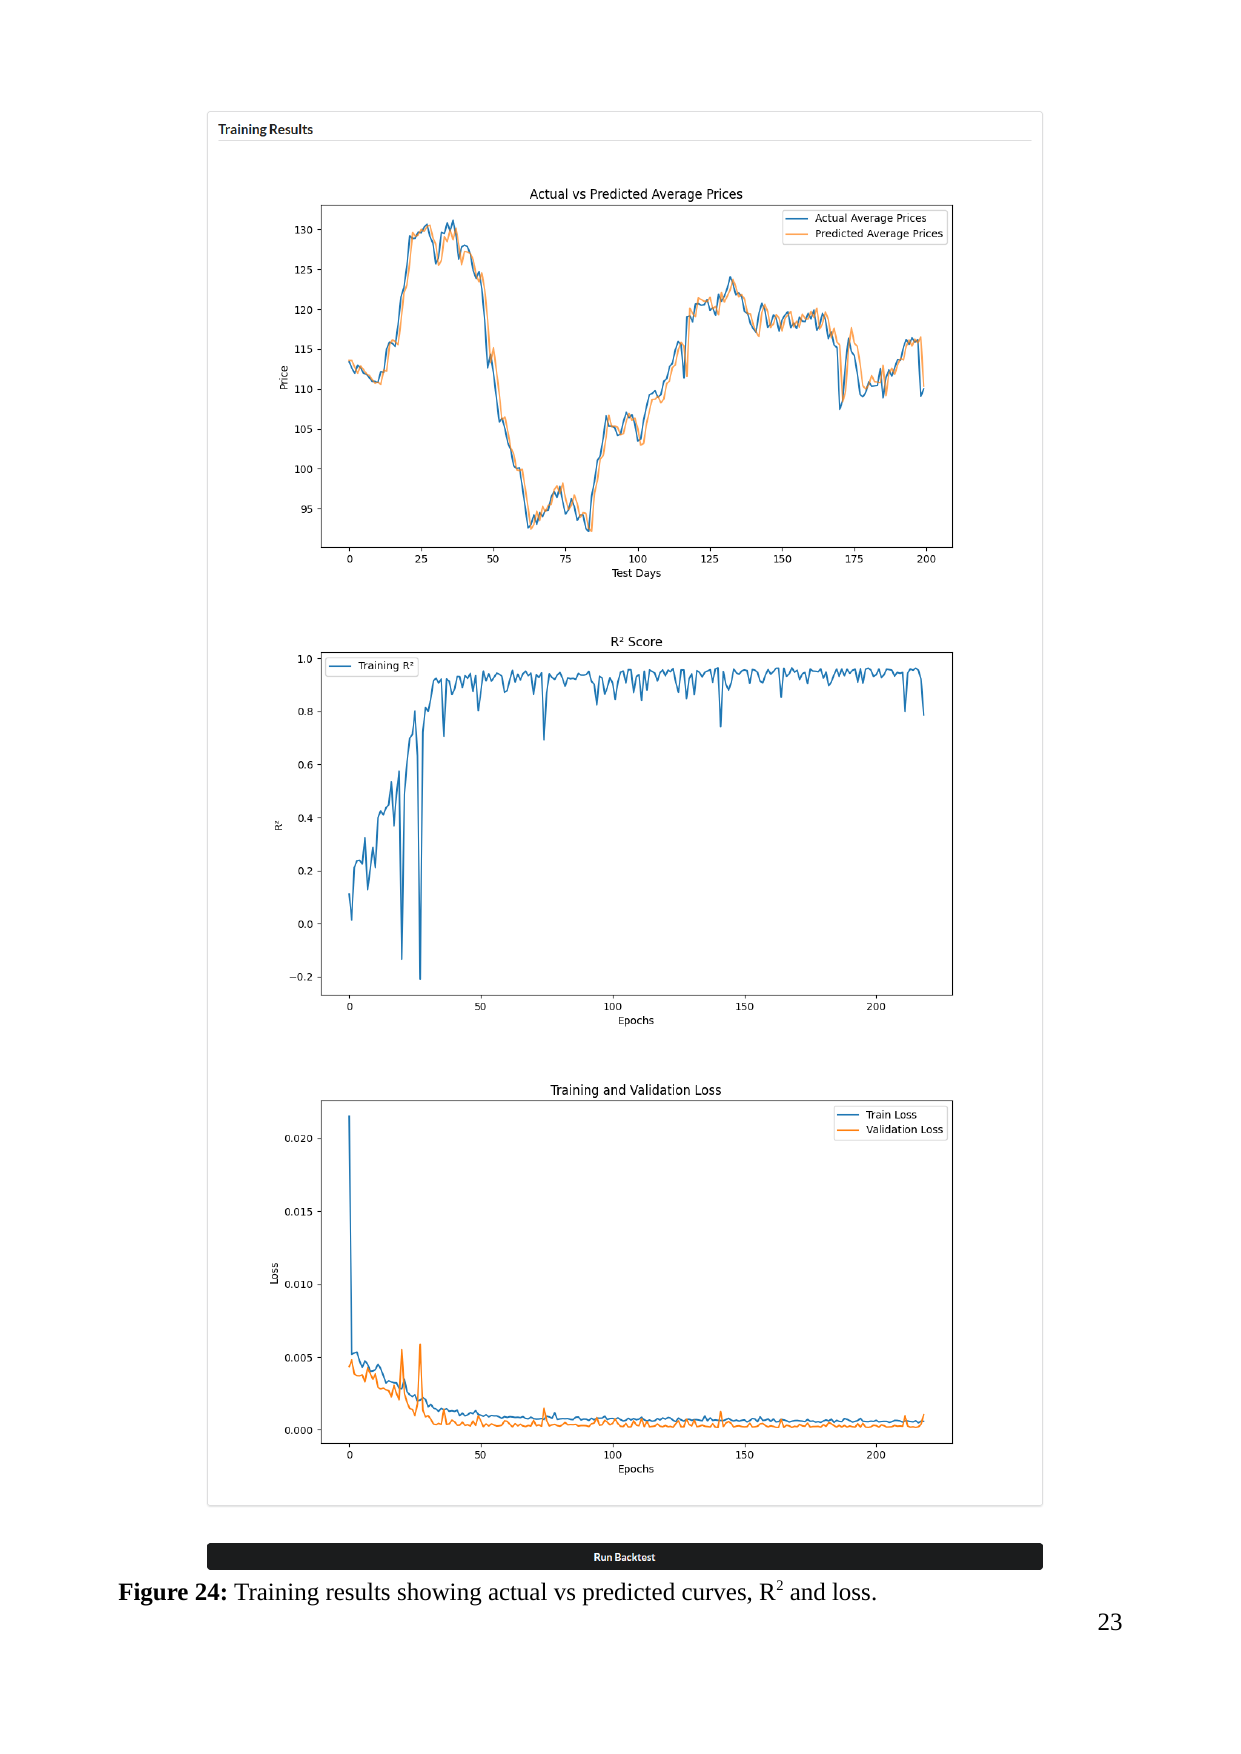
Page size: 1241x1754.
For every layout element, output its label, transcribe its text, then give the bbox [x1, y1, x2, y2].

text Figure 24: Training results showing actual vs predicted curves, R2 and loss. [118, 118, 1122, 1605]
picture [204, 108, 1052, 1573]
